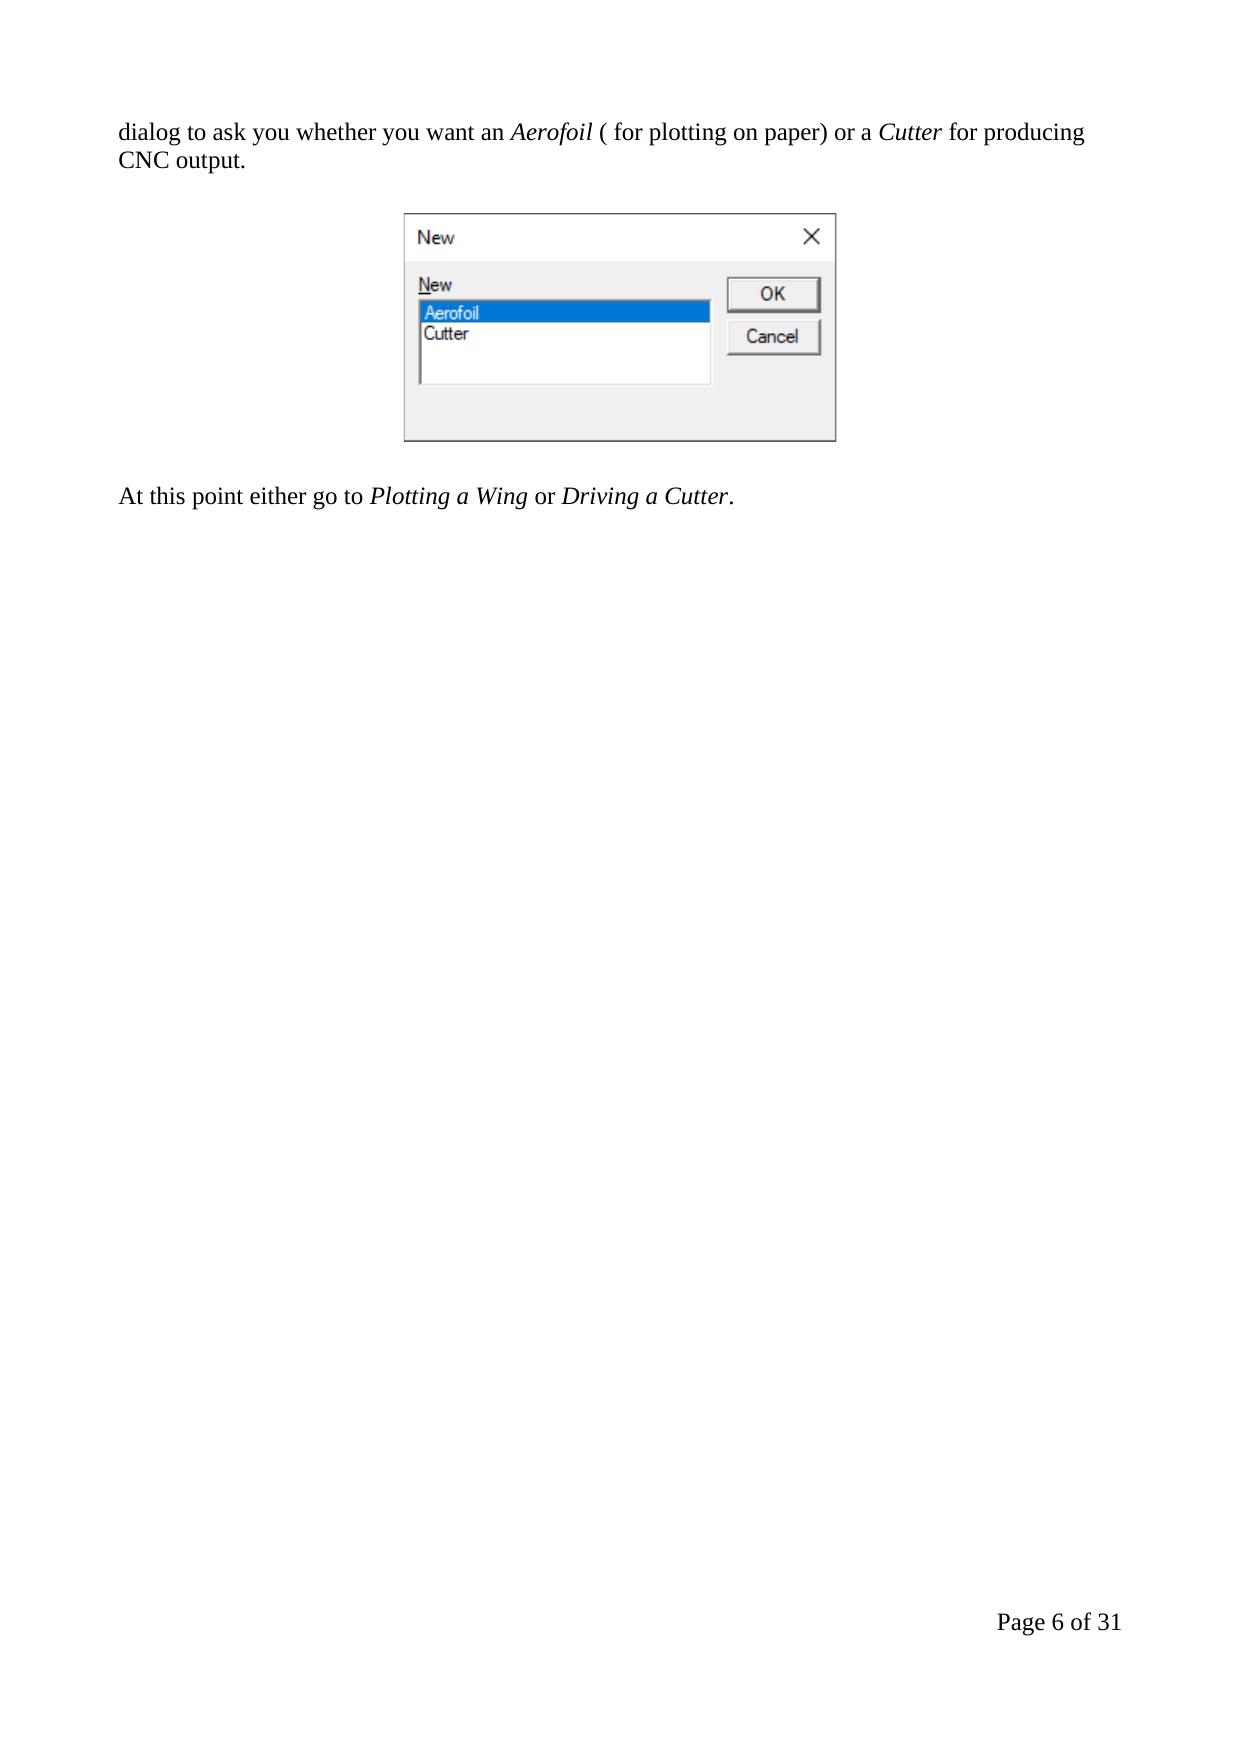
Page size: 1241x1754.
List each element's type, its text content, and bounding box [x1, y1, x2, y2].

text dialog to ask you whether you want an Aerofoil ( for plotting on paper) or a Cutter for producing CNC output. [118, 118, 1122, 173]
picture [403, 213, 837, 442]
text At this point either go to Plotting a Wing or Driving a Cutter. [118, 482, 1122, 510]
